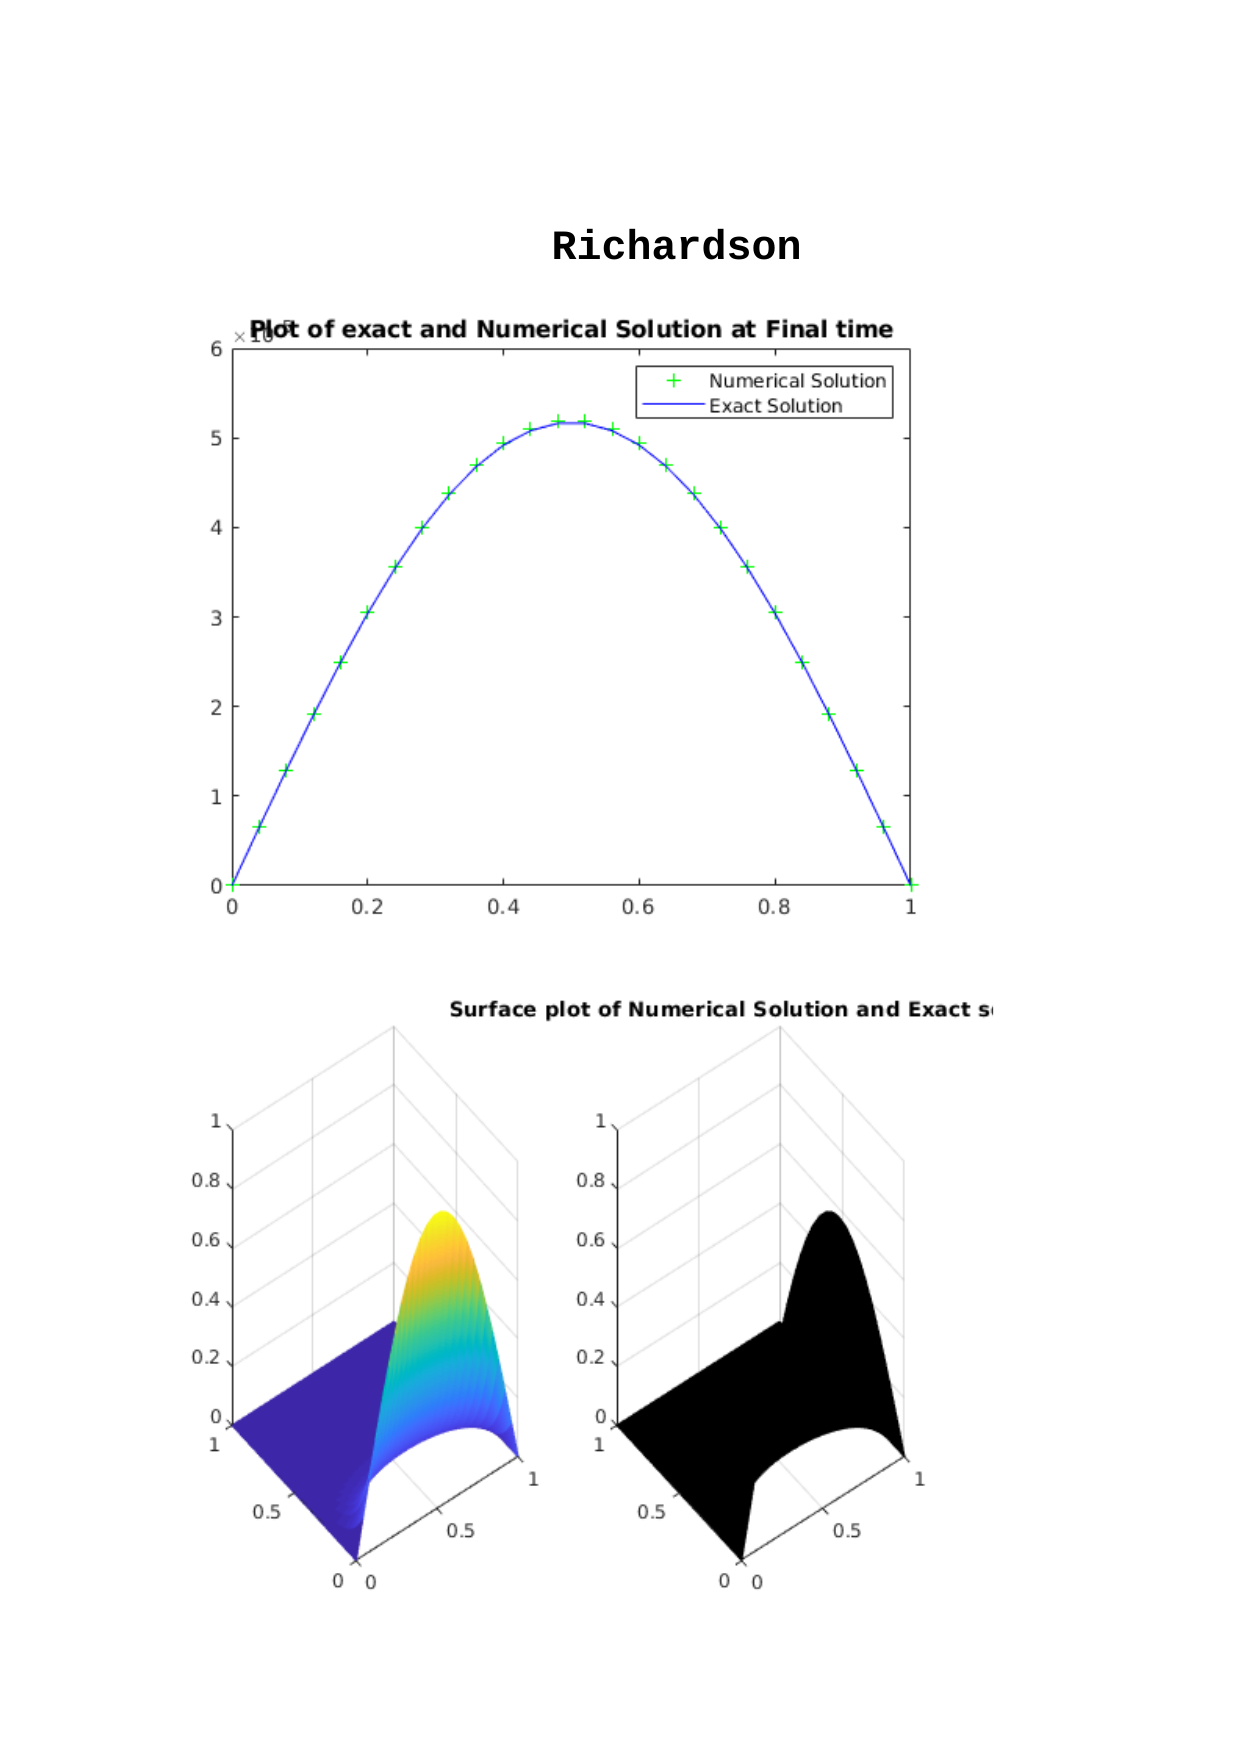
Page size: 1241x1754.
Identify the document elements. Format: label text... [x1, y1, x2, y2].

text Richardson [118, 224, 1122, 272]
picture [118, 976, 994, 1633]
picture [118, 301, 994, 958]
